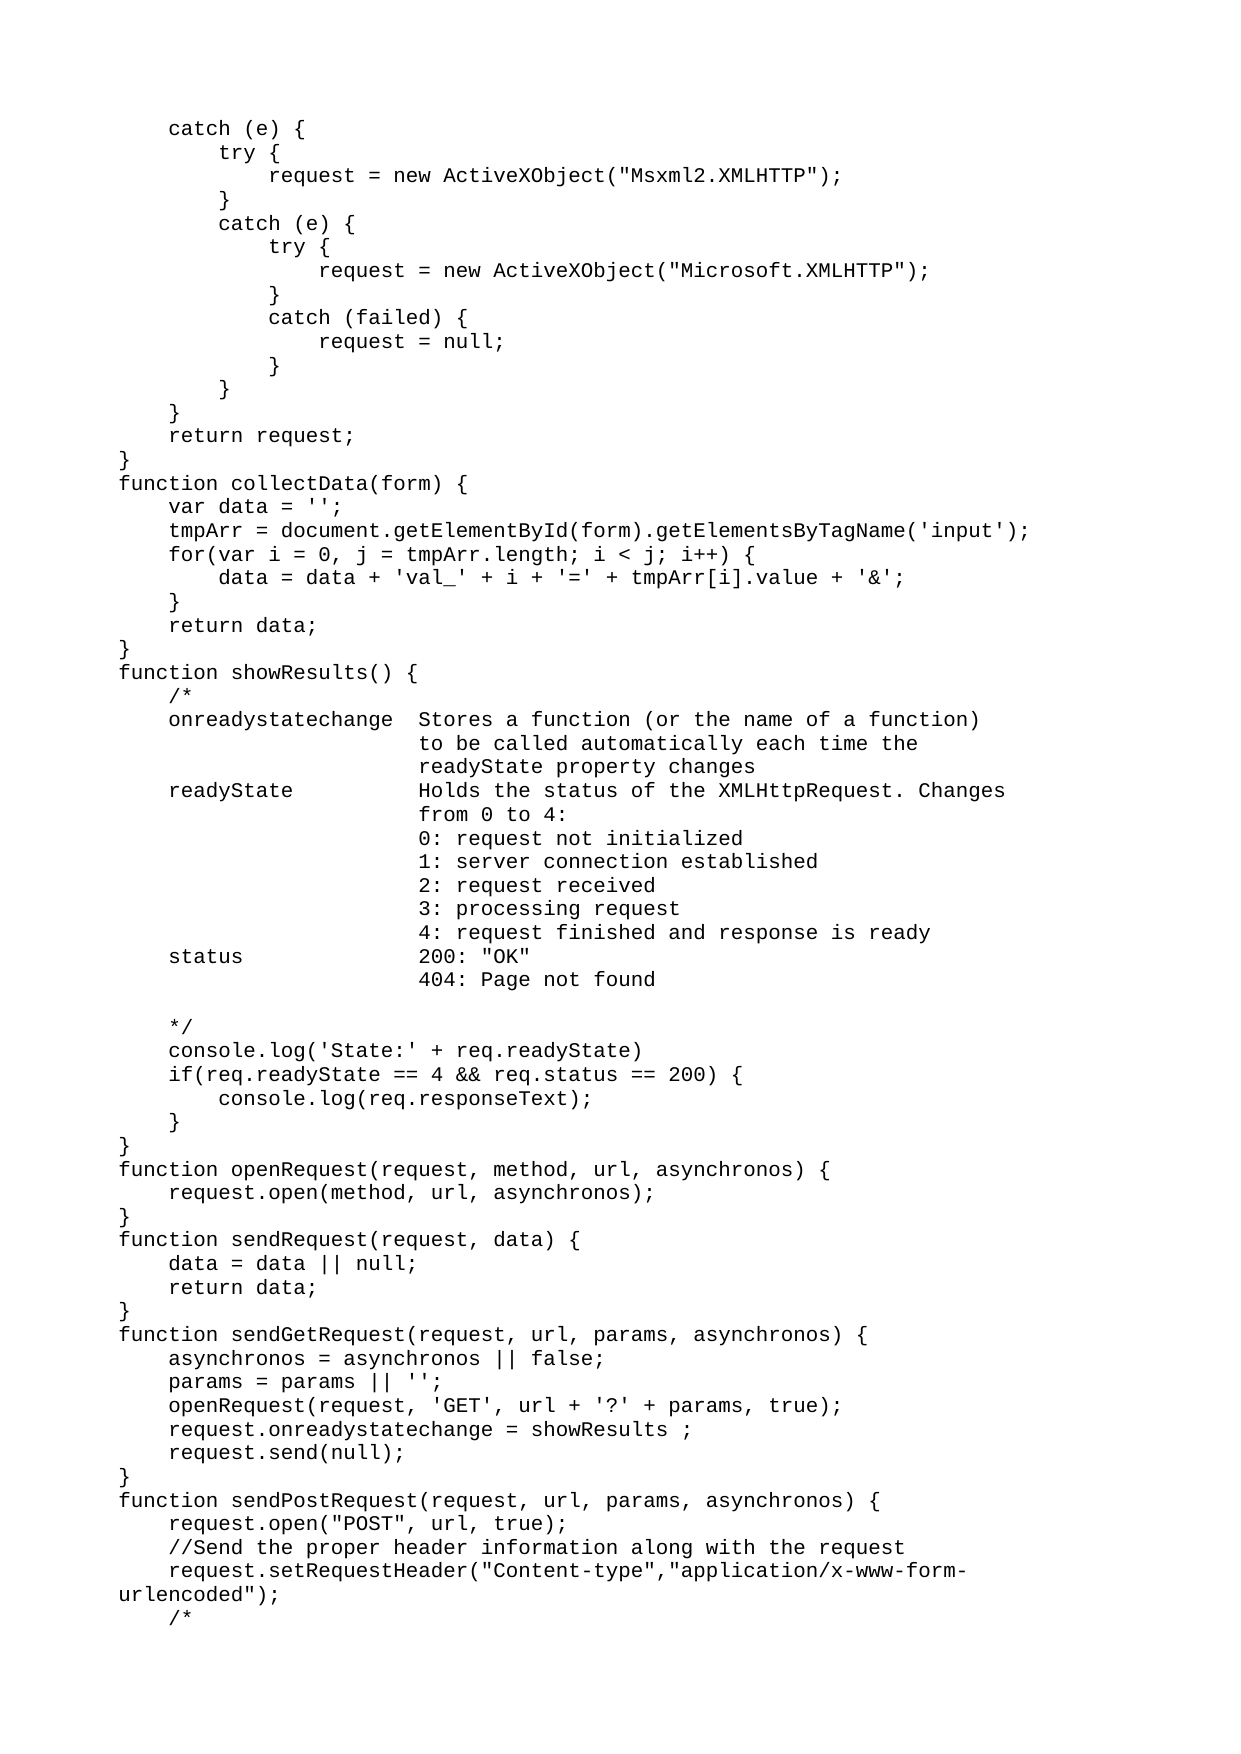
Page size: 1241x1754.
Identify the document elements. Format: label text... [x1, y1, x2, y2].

text onreadystatechange Stores a function (or the name of a function) [118, 709, 1122, 733]
text catch (e) { [118, 213, 1122, 236]
text data = data + 'val_' + i + '=' + tmpArr[i].value + '&'; [118, 567, 1122, 591]
text } [118, 1206, 1122, 1229]
text } [118, 354, 1122, 378]
text 0: request not initialized [118, 827, 1122, 851]
text function showResults() { [118, 662, 1122, 686]
text readyState property changes [118, 757, 1122, 780]
text } [118, 1111, 1122, 1135]
text tmpArr = document.getElementById(form).getElementsByTagName('input'); [118, 520, 1122, 544]
text } [118, 1466, 1122, 1489]
text from 0 to 4: [118, 804, 1122, 827]
text function sendPostRequest(request, url, params, asynchronos) { [118, 1489, 1122, 1513]
text params = params || ''; [118, 1371, 1122, 1395]
text //Send the proper header information along with the request [118, 1537, 1122, 1561]
text } [118, 1300, 1122, 1324]
text console.log('State:' + req.readyState) [118, 1040, 1122, 1064]
text } [118, 402, 1122, 426]
text function sendGetRequest(request, url, params, asynchronos) { [118, 1324, 1122, 1348]
text } [118, 638, 1122, 662]
text status 200: "OK" [118, 946, 1122, 969]
text catch (e) { [118, 118, 1122, 142]
text return data; [118, 615, 1122, 638]
text 3: processing request [118, 898, 1122, 922]
text return request; [118, 426, 1122, 449]
text /* [118, 686, 1122, 709]
text for(var i = 0, j = tmpArr.length; i < j; i++) { [118, 544, 1122, 567]
text function openRequest(request, method, url, asynchronos) { [118, 1158, 1122, 1182]
text request.open(method, url, asynchronos); [118, 1182, 1122, 1206]
text } [118, 1135, 1122, 1158]
text try { [118, 142, 1122, 165]
text to be called automatically each time the [118, 733, 1122, 757]
text request.open("POST", url, true); [118, 1513, 1122, 1537]
text } [118, 449, 1122, 473]
text } [118, 378, 1122, 402]
text catch (failed) { [118, 307, 1122, 331]
text /* [118, 1608, 1122, 1631]
text console.log(req.responseText); [118, 1088, 1122, 1111]
text 404: Page not found [118, 969, 1122, 993]
text request = new ActiveXObject("Microsoft.XMLHTTP"); [118, 260, 1122, 284]
text try { [118, 236, 1122, 260]
text request.onreadystatechange = showResults ; [118, 1419, 1122, 1442]
text if(req.readyState == 4 && req.status == 200) { [118, 1064, 1122, 1088]
text request.send(null); [118, 1442, 1122, 1466]
text */ [118, 1017, 1122, 1040]
text request = new ActiveXObject("Msxml2.XMLHTTP"); [118, 165, 1122, 189]
text 1: server connection established [118, 851, 1122, 875]
text } [118, 284, 1122, 307]
text asynchronos = asynchronos || false; [118, 1348, 1122, 1371]
text readyState Holds the status of the XMLHttpRequest. Changes [118, 780, 1122, 804]
text openRequest(request, 'GET', url + '?' + params, true); [118, 1395, 1122, 1419]
text 4: request finished and response is ready [118, 922, 1122, 946]
text data = data || null; [118, 1253, 1122, 1277]
text } [118, 189, 1122, 213]
text function sendRequest(request, data) { [118, 1229, 1122, 1253]
text request.setRequestHeader("Content-type","application/x-www-form-urlencoded"); [118, 1561, 1122, 1608]
text 2: request received [118, 875, 1122, 898]
text function collectData(form) { [118, 473, 1122, 496]
text return data; [118, 1277, 1122, 1300]
text } [118, 591, 1122, 615]
text var data = ''; [118, 496, 1122, 520]
text request = null; [118, 331, 1122, 354]
